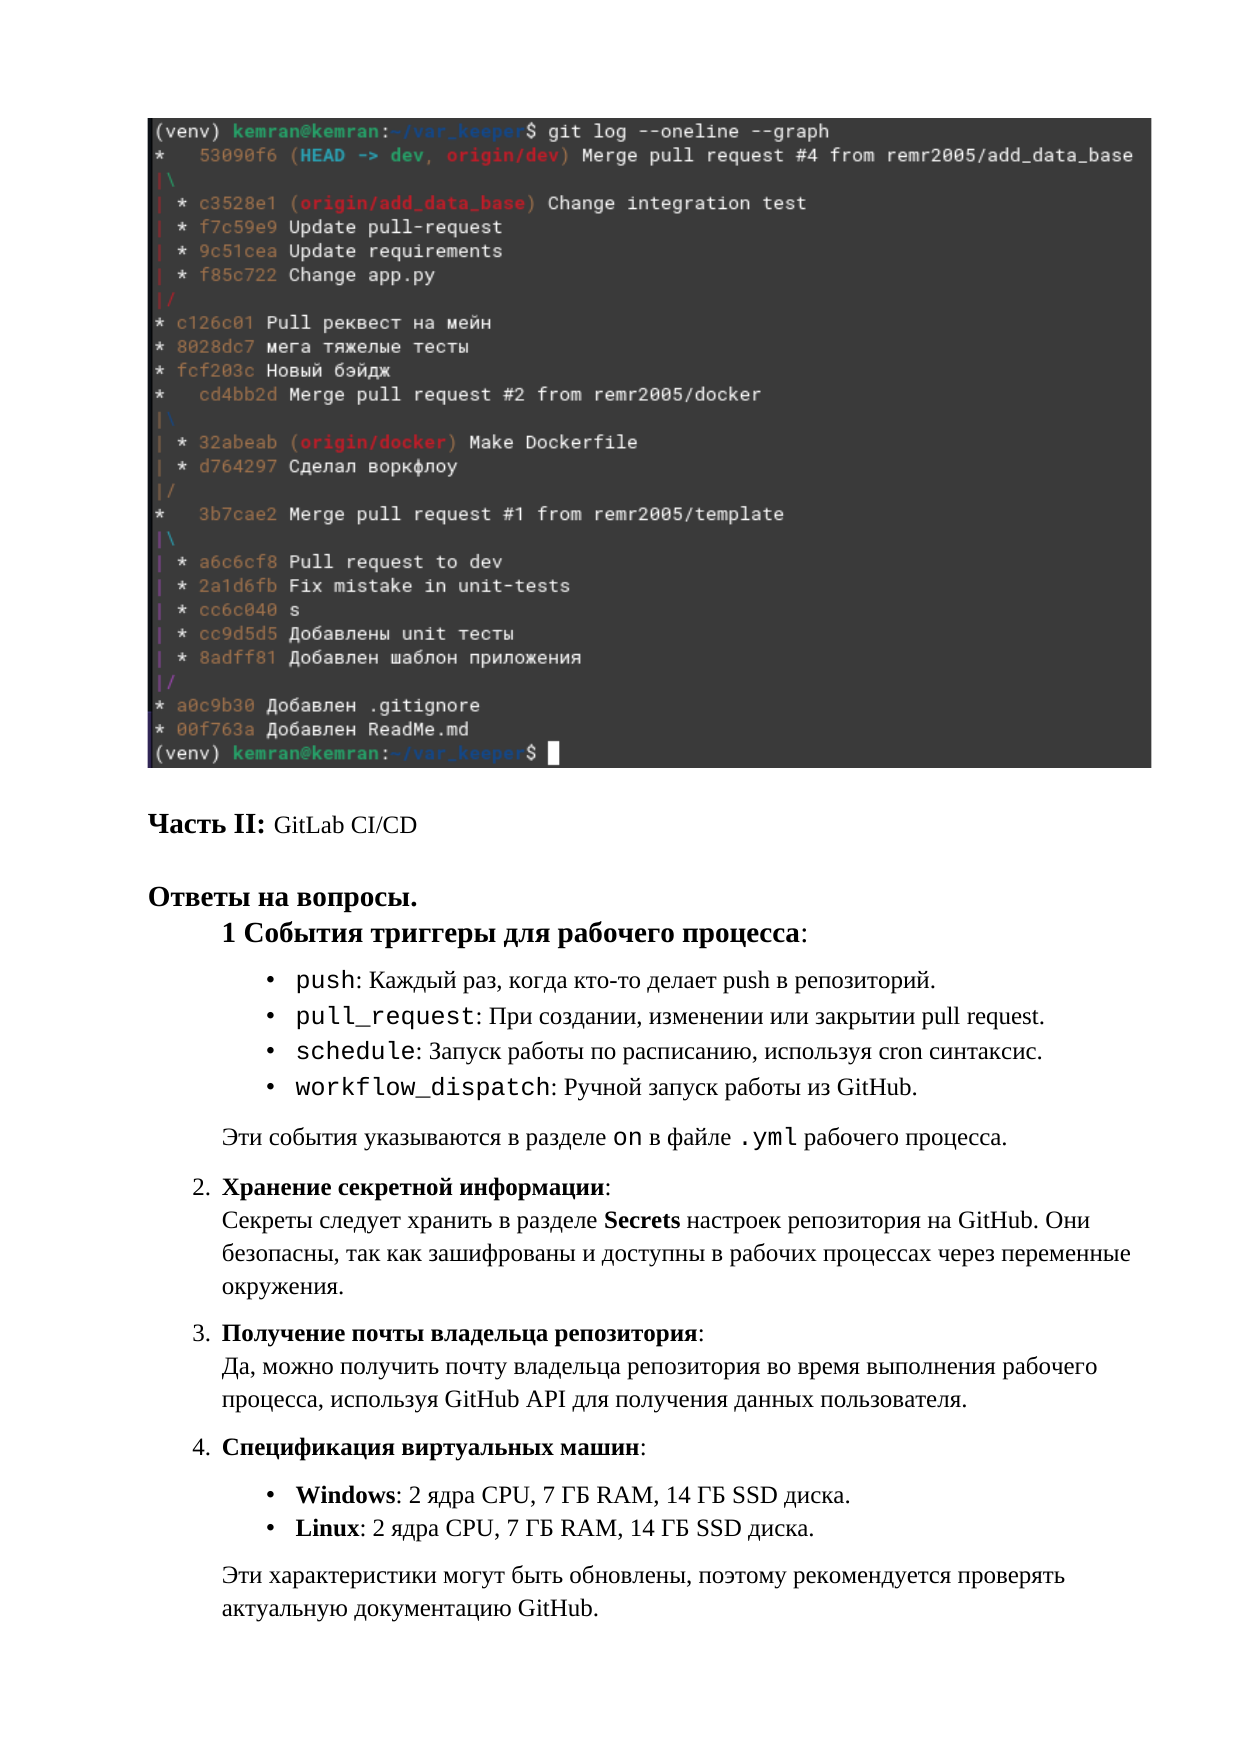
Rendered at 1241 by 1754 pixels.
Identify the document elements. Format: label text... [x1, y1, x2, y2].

list Linux: 2 ядра CPU, 7 ГБ RAM, 14 ГБ SSD диска. [266, 1513, 1152, 1541]
list Windows: 2 ядра CPU, 7 ГБ RAM, 14 ГБ SSD диска. [266, 1480, 1152, 1508]
list schedule: Запуск работы по расписанию, используя cron синтаксис. [266, 1036, 1152, 1067]
list Эти события указываются в разделе on в файле .yml рабочего процесса. [192, 1122, 1152, 1153]
list push: Каждый раз, когда кто-то делает push в репозиторий. [266, 966, 1152, 996]
subtitle Ответы на вопросы. [148, 879, 1152, 912]
list Спецификация виртуальных машин: [192, 1432, 1152, 1461]
list Получение почты владельца репозитория: Да, можно получить почту владельца репозитория во время выполнения рабочего процесса, используя GitHub API для получения данных пользователя. [192, 1318, 1152, 1413]
list workflow_dispatch: Ручной запуск работы из GitHub. [266, 1072, 1152, 1103]
text 1 События триггеры для рабочего процесса: [148, 915, 1152, 948]
list pull_request: При создании, изменении или закрытии pull request. [266, 1001, 1152, 1032]
list Эти характеристики могут быть обновлены, поэтому рекомендуется проверять актуальную документацию GitHub. [192, 1560, 1152, 1622]
text Часть II: GitLab CI/CD [148, 806, 1152, 840]
list Хранение секретной информации: Секреты следует хранить в разделе Secrets настроек репозитория на GitHub. Они безопасны, так как зашифрованы и доступны в рабочих процессах через переменные окружения. [192, 1172, 1152, 1299]
picture [147, 118, 1152, 768]
